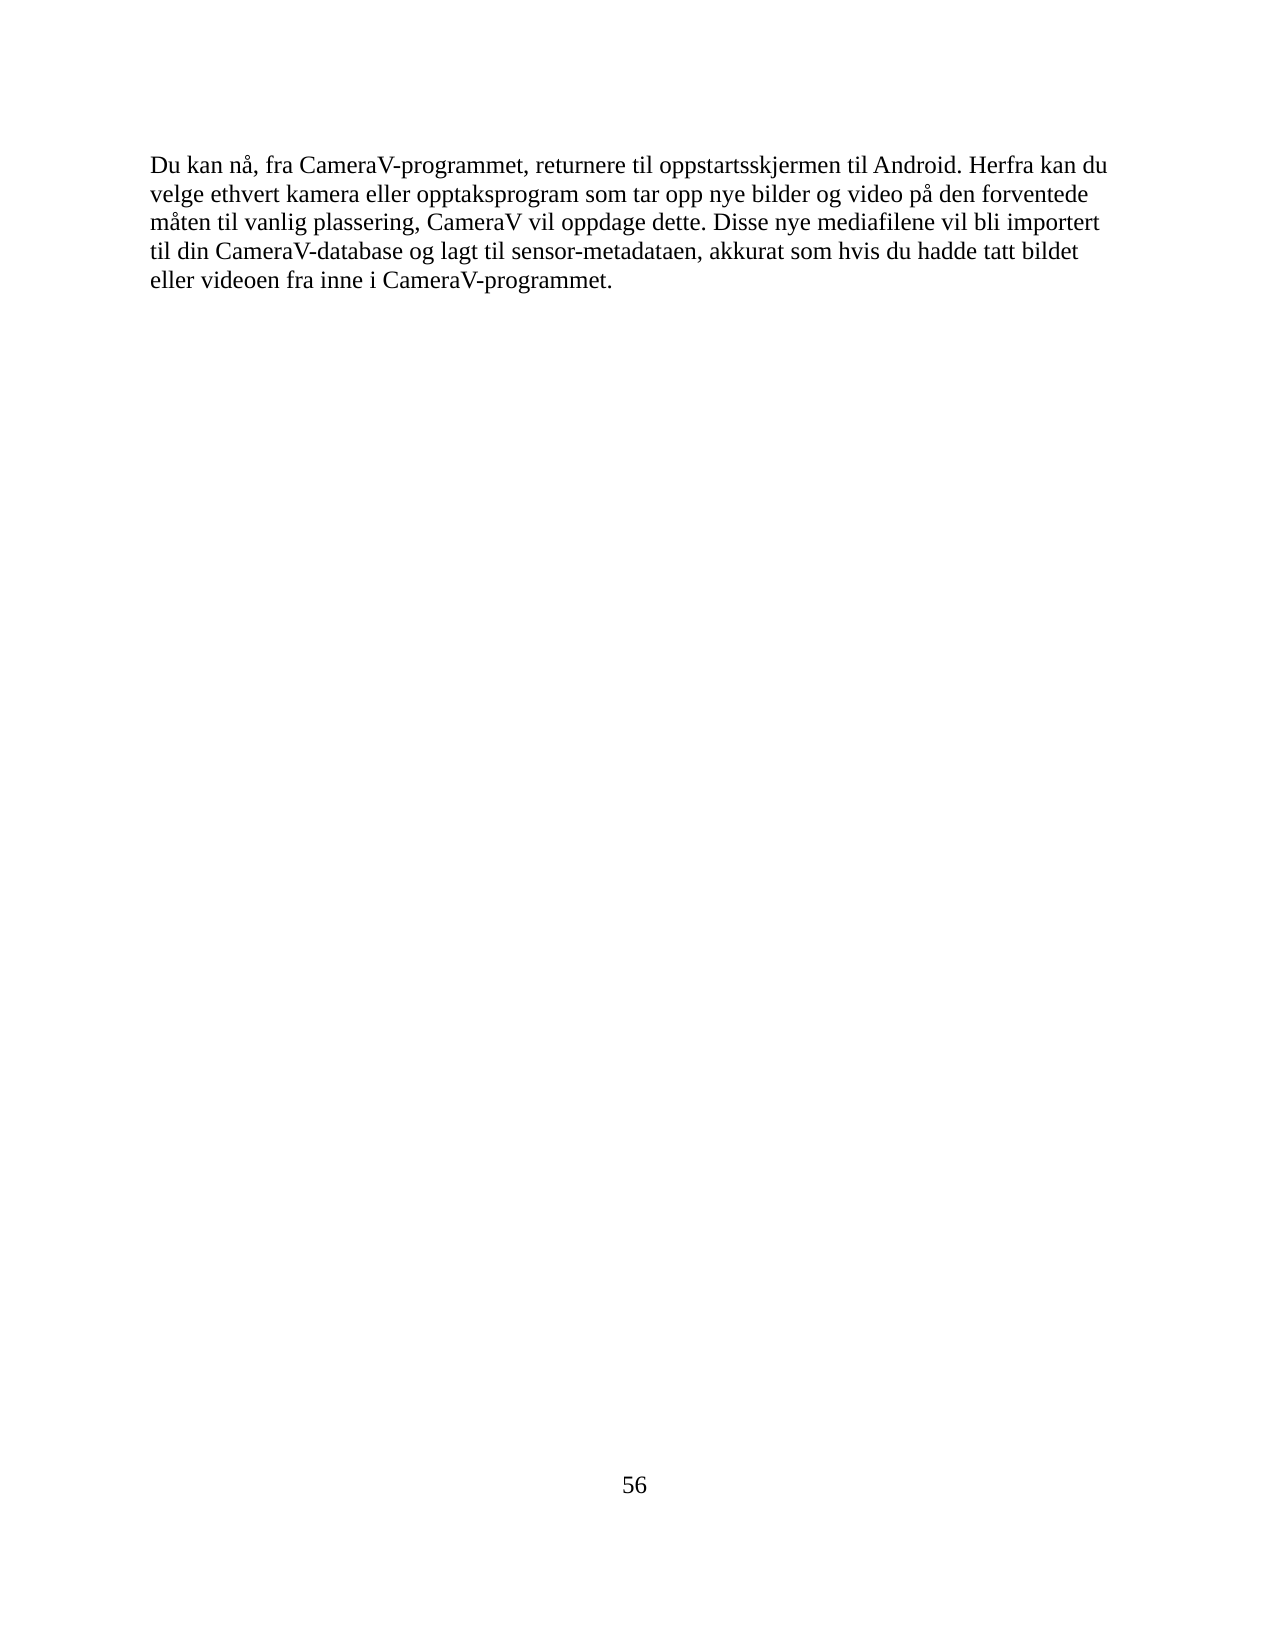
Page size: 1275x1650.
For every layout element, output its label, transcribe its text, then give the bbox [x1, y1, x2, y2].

text Du kan nå, fra CameraV-programmet, returnere til oppstartsskjermen til Android. Herfra kan du velge ethvert kamera eller opptaksprogram som tar opp nye bilder og video på den forventede måten til vanlig plassering, CameraV vil oppdage dette. Disse nye mediafilene vil bli importert til din CameraV-database og lagt til sensor-metadataen, akkurat som hvis du hadde tatt bildet eller videoen fra inne i CameraV-programmet. [150, 150, 1125, 294]
